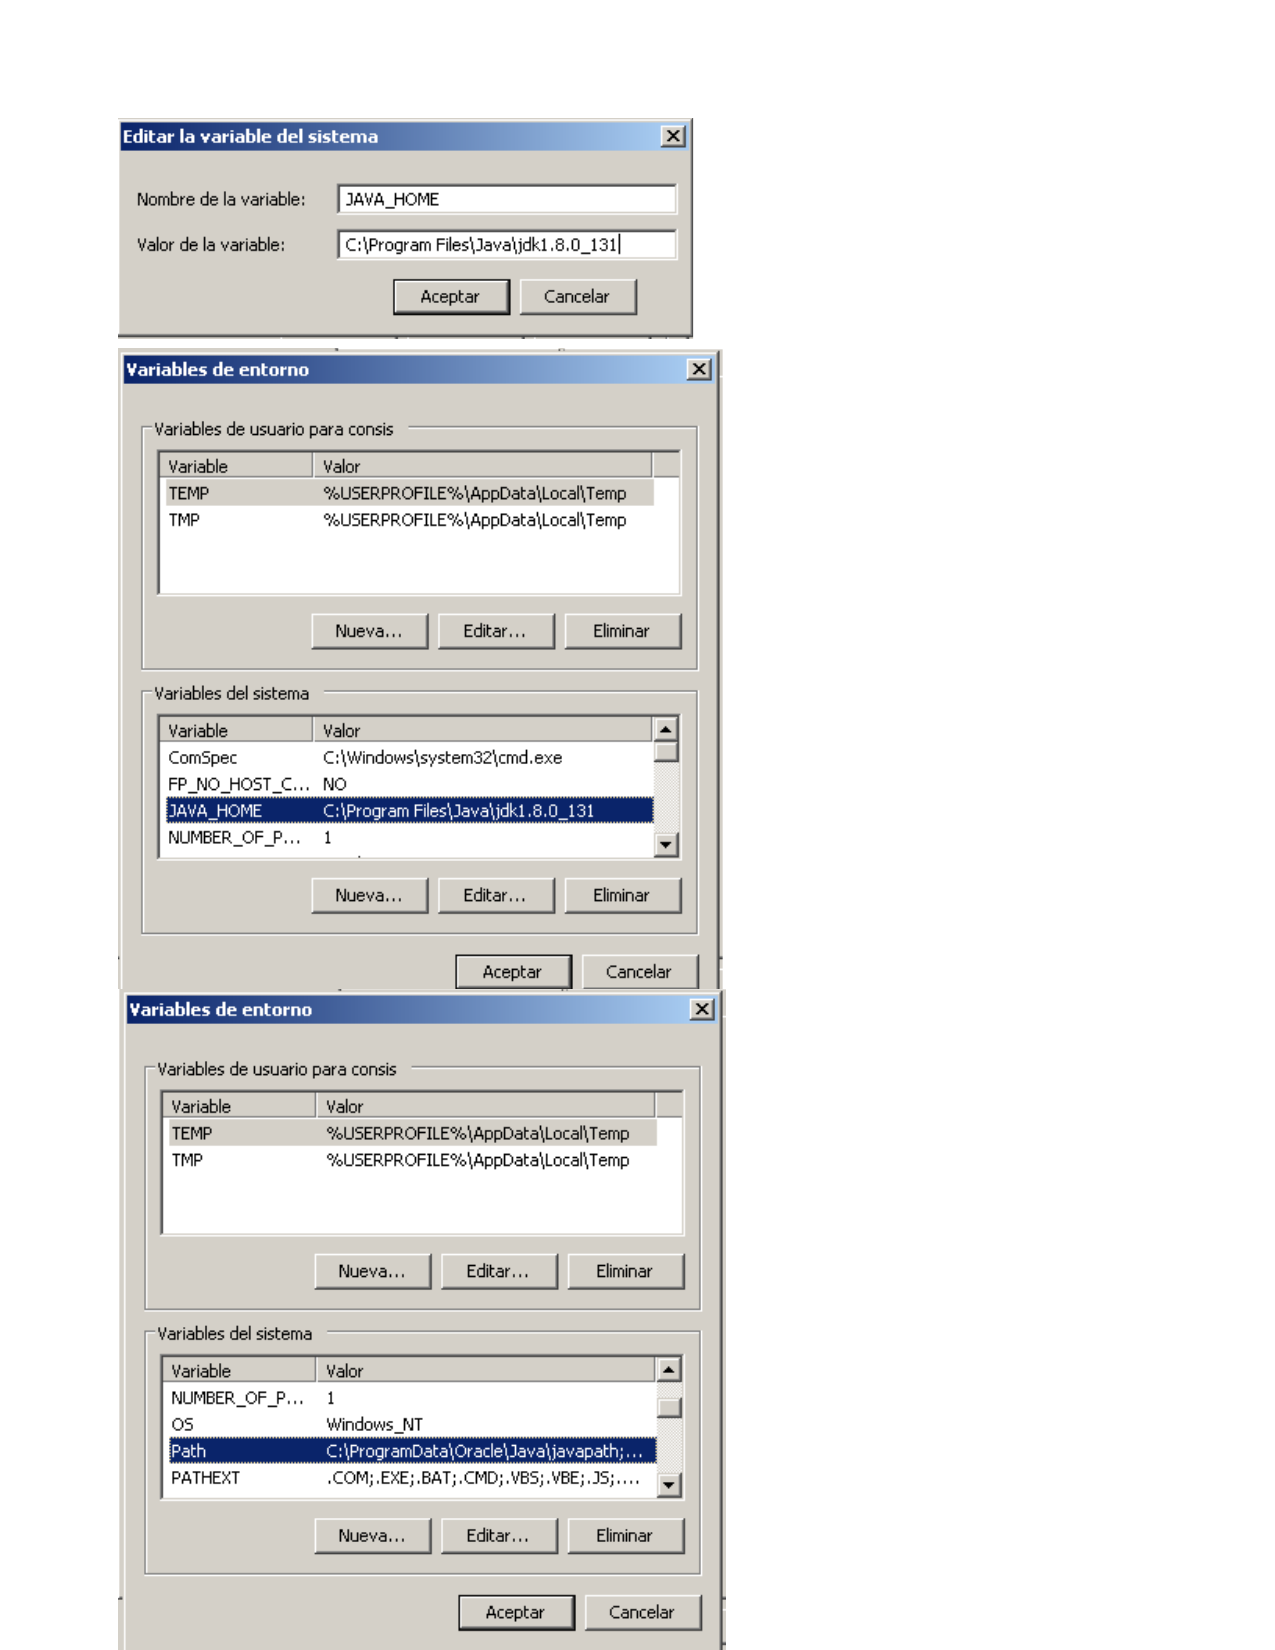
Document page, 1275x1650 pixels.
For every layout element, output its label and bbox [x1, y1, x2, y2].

picture [118, 118, 694, 339]
picture [118, 348, 726, 1650]
